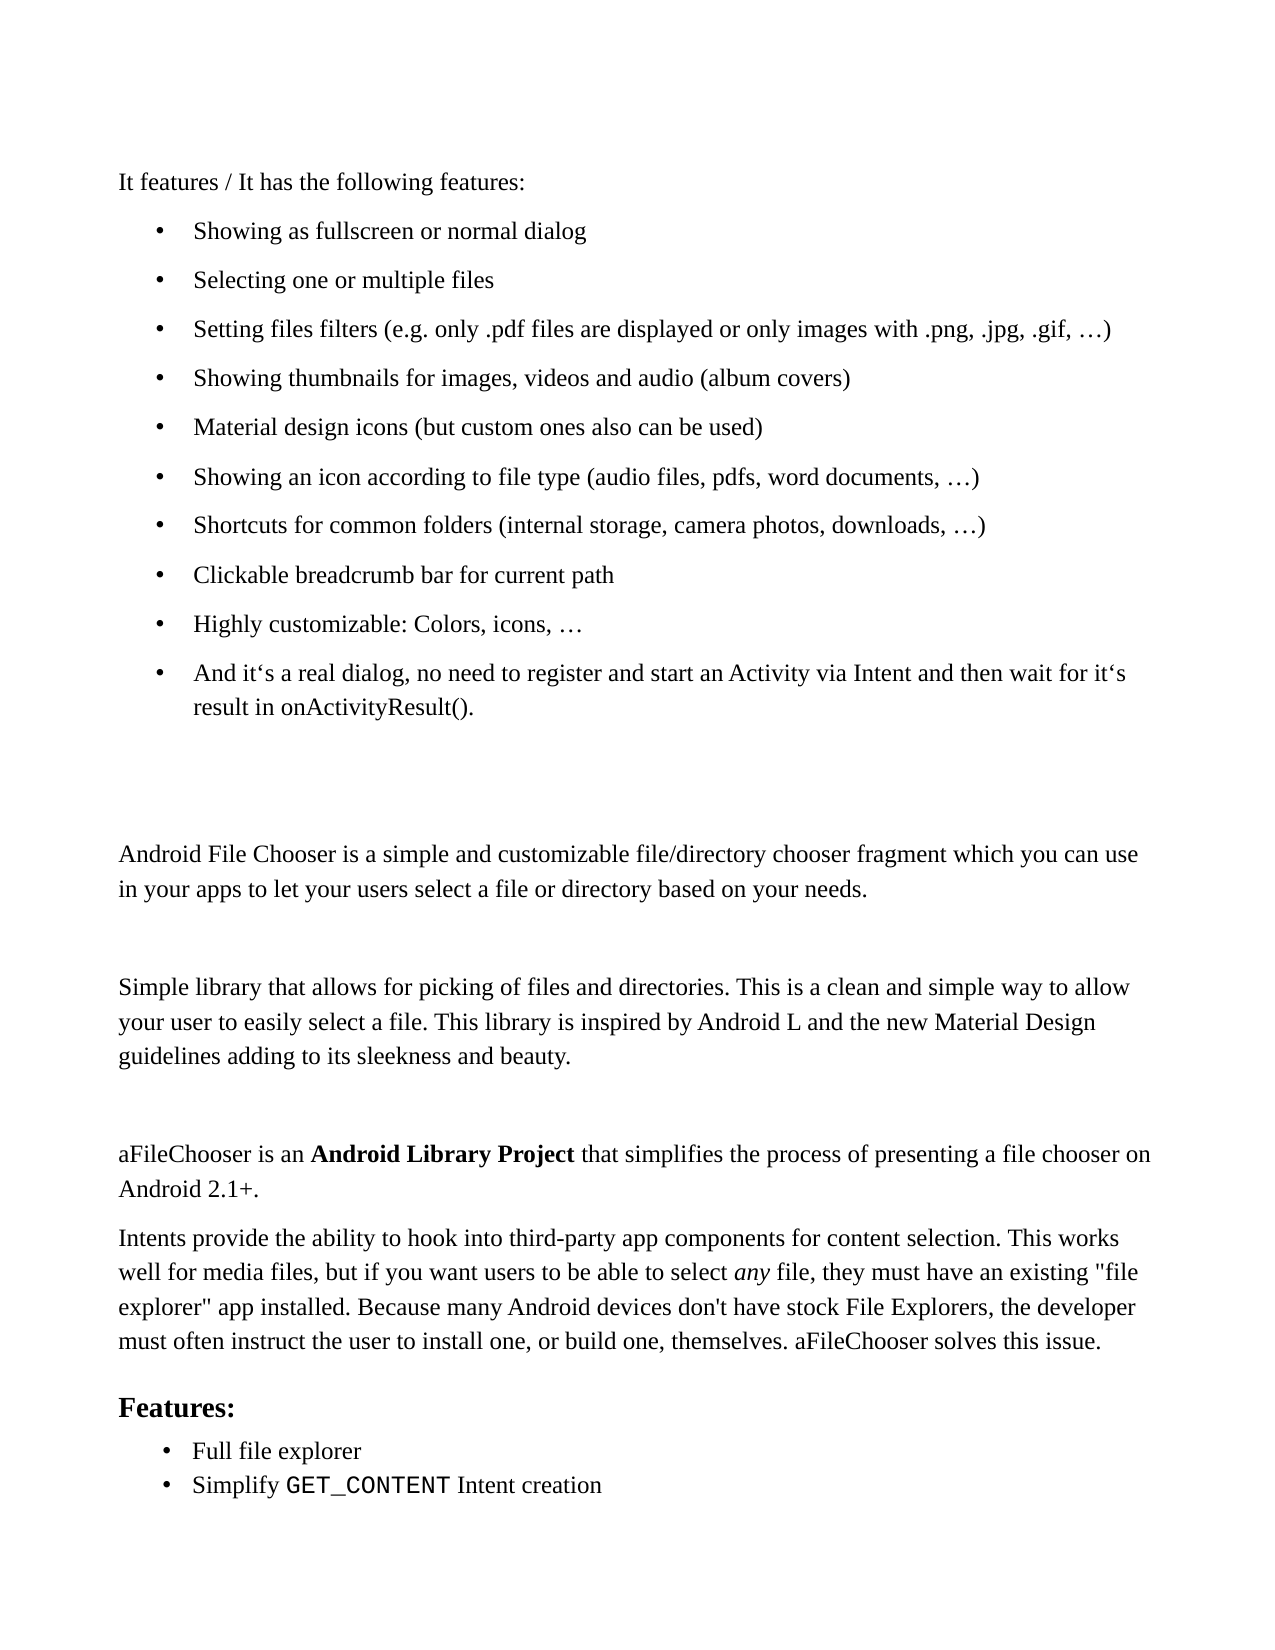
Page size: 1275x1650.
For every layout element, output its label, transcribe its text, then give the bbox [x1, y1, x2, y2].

list Shortcuts for common folders (internal storage, camera photos, downloads, …) [156, 511, 1157, 539]
list And it‘s a real dialog, no need to register and start an Activity via Intent and then wait for it‘s result in onActivityResult(). [156, 658, 1157, 721]
list Selecting one or multiple files [156, 265, 1157, 294]
text Intents provide the ability to hook into third-party app components for content selection. This works well for media files, but if you want users to be able to select any file, they must have an existing "file explorer" app installed. Because many Android devices don't have stock File Explorers, the developer must often instruct the user to install one, or build one, themselves. aFileChooser solves this issue. [118, 1223, 1157, 1355]
list Showing an icon according to file type (audio files, pdfs, word documents, …) [156, 462, 1157, 490]
list Showing as fullscreen or normal dialog [156, 216, 1157, 245]
subtitle Features: [118, 1390, 1157, 1423]
text aFileChooser is an Android Library Project that simplifies the process of presenting a file chooser on Android 2.1+. [118, 1139, 1157, 1202]
list Full file explorer [162, 1436, 1157, 1464]
text Simple library that allows for picking of files and directories. This is a clean and simple way to allow your user to easily select a file. This library is inspired by Android L and the new Material Design guidelines adding to its sleekness and beauty. [118, 972, 1157, 1070]
list Highly customizable: Colors, icons, … [156, 609, 1157, 637]
list Material design icons (but custom ones also can be used) [156, 412, 1157, 441]
list Showing thumbnails for images, videos and audio (album covers) [156, 363, 1157, 392]
list Setting files filters (e.g. only .pdf files are displayed or only images with .png, .jpg, .gif, …) [156, 314, 1157, 343]
text Android File Chooser is a simple and customizable file/directory chooser fragment which you can use in your apps to let your users select a file or directory based on your needs. [118, 839, 1157, 903]
text It features / It has the following features: [118, 167, 1157, 196]
list Clickable breadcrumb bar for current path [156, 560, 1157, 588]
list Simplify GET_CONTENT Intent creation [162, 1470, 1157, 1501]
